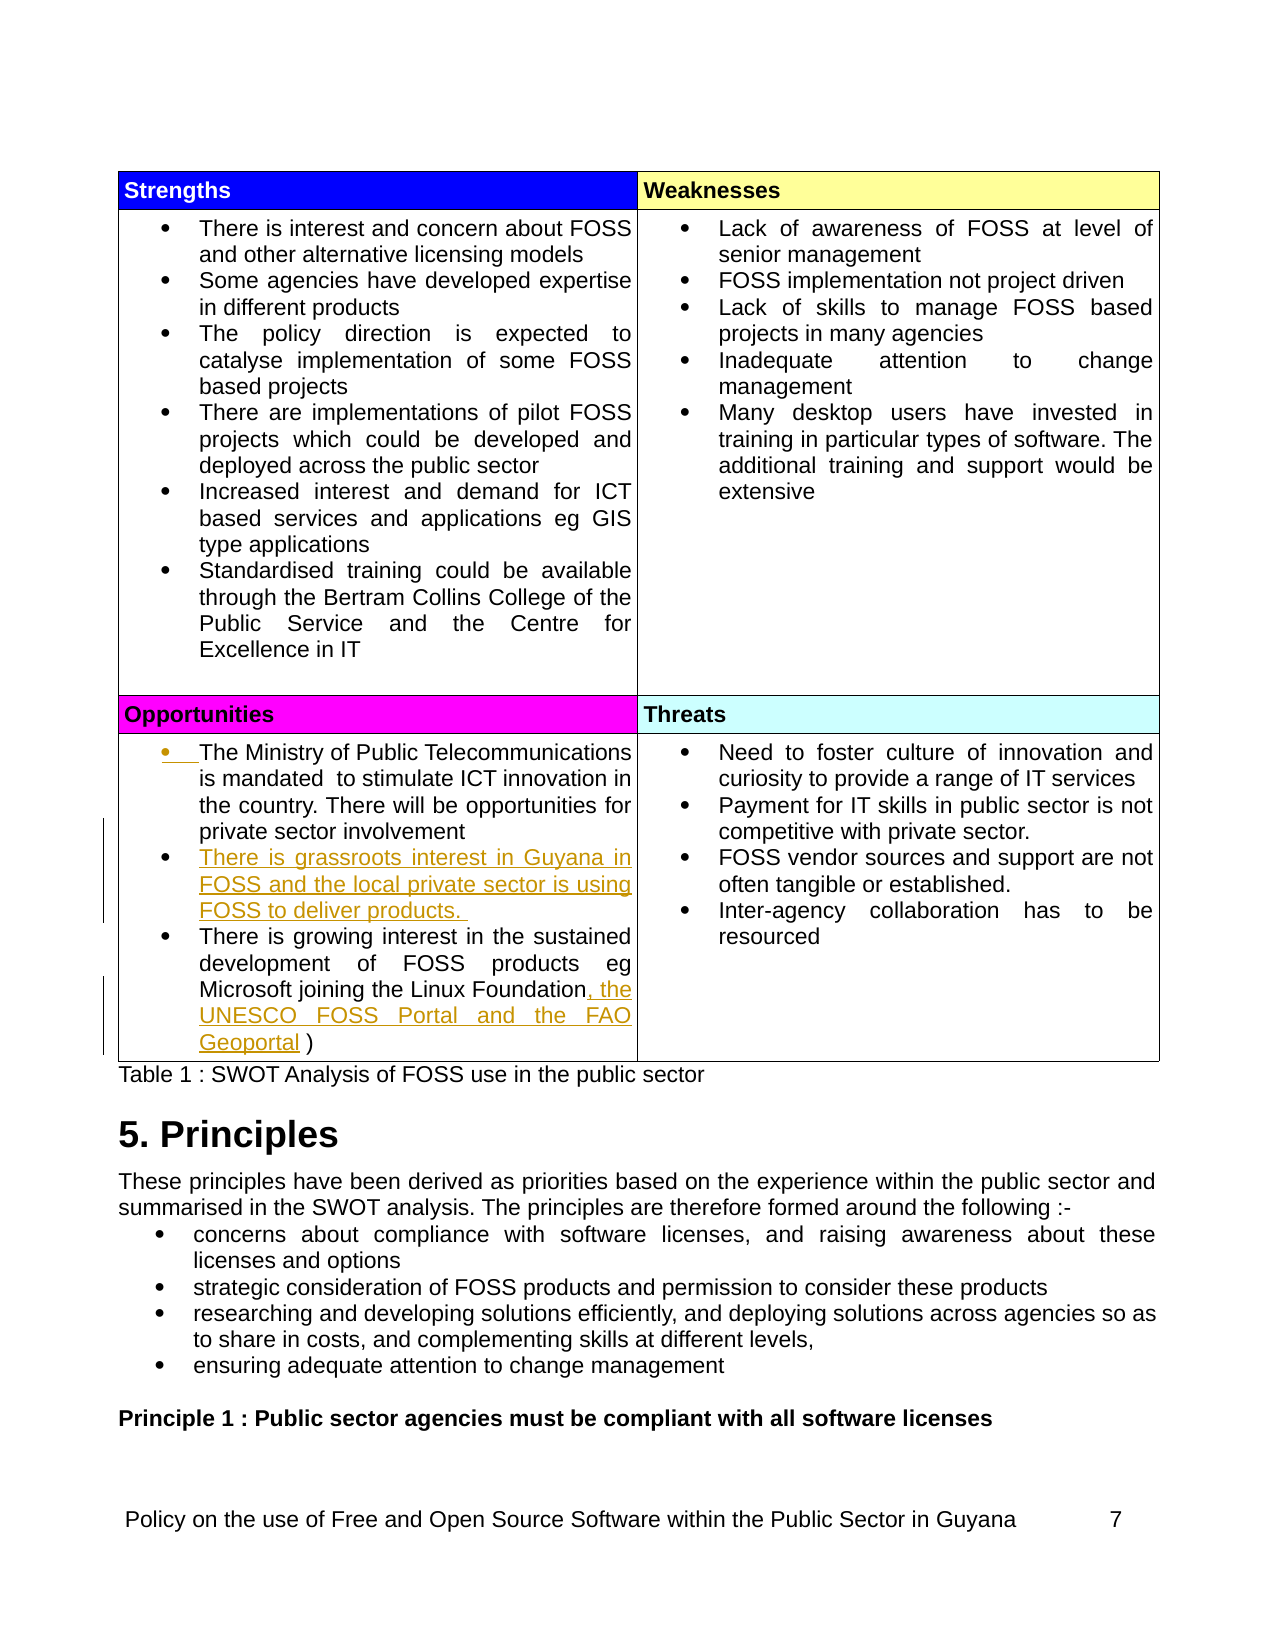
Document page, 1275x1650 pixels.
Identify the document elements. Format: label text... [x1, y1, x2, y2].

table_cell Threats [638, 696, 1159, 733]
table_cell Need to foster culture of innovation and curiosity to provide a range of IT services Payment for IT skills in public sector is not competitive with private sector. FOSS vendor sources and support are not often tangible or established. Inter-agency collaboration has to be resourced [638, 734, 1159, 1061]
text Principle 1 : Public sector agencies must be compliant with all software licenses [118, 1405, 1157, 1432]
text Table 1 : SWOT Analysis of FOSS use in the public sector [118, 1062, 1157, 1087]
table_header Weaknesses [638, 172, 1159, 209]
list strategic consideration of FOSS products and permission to consider these products [156, 1273, 1157, 1300]
table_cell The Ministry of Public Telecommunications is mandated to stimulate ICT innovation in the country. There will be opportunities for private sector involvement There is grassroots interest in Guyana in FOSS and the local private sector is using FOSS to deliver products. There is growing interest in the sustained development of FOSS products eg Microsoft joining the Linux Foundation, the UNESCO FOSS Portal and the FAO Geoportal ) [119, 734, 637, 1061]
list concerns about compliance with software licenses, and raising awareness about these licenses and options [156, 1221, 1157, 1273]
table_header Strengths [119, 172, 637, 209]
table_cell Lack of awareness of FOSS at level of senior management FOSS implementation not project driven Lack of skills to manage FOSS based projects in many agencies Inadequate attention to change management Many desktop users have invested in training in particular types of software. The additional training and support would be extensive [638, 210, 1159, 695]
text These principles have been derived as priorities based on the experience within the public sector and summarised in the SWOT analysis. The principles are therefore formed around the following :- [118, 1168, 1157, 1221]
list ensuring adequate attention to change management [156, 1352, 1157, 1379]
table_cell There is interest and concern about FOSS and other alternative licensing models Some agencies have developed expertise in different products The policy direction is expected to catalyse implementation of some FOSS based projects There are implementations of pilot FOSS projects which could be developed and deployed across the public sector Increased interest and demand for ICT based services and applications eg GIS type applications Standardised training could be available through the Bertram Collins College of the Public Service and the Centre for Excellence in IT [119, 210, 637, 695]
table_cell Opportunities [119, 696, 637, 733]
list researching and developing solutions efficiently, and deploying solutions across agencies so as to share in costs, and complementing skills at different levels, [156, 1300, 1157, 1352]
subtitle 5. Principles [118, 1112, 1157, 1156]
